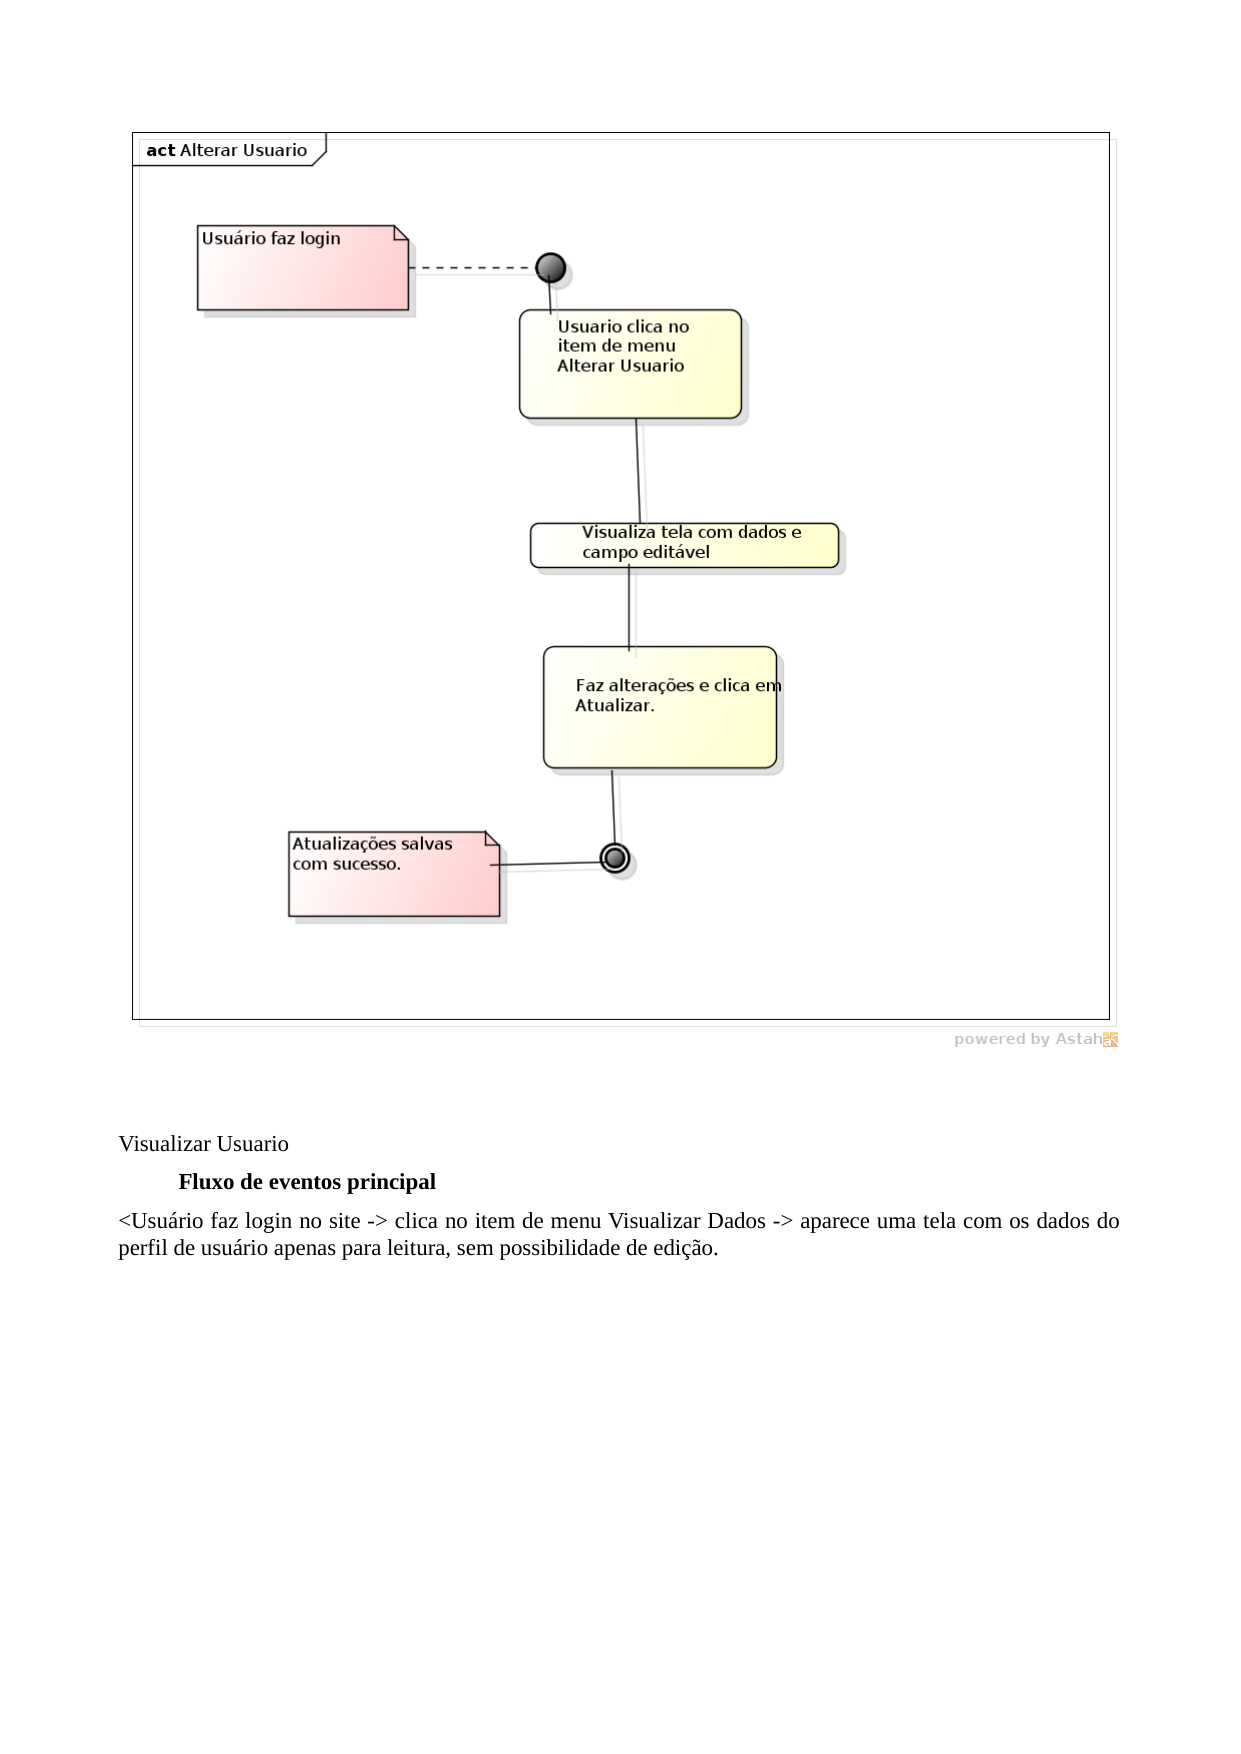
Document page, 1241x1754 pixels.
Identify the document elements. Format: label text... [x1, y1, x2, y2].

picture [118, 118, 1123, 1052]
text Visualizar Usuario [118, 1129, 1122, 1156]
text <Usuário faz login no site -> clica no item de menu Visualizar Dados -> aparece uma tela com os dados do perfil de usuário apenas para leitura, sem possibilidade de edição. [118, 1207, 1122, 1260]
text Fluxo de eventos principal [178, 1168, 1122, 1195]
